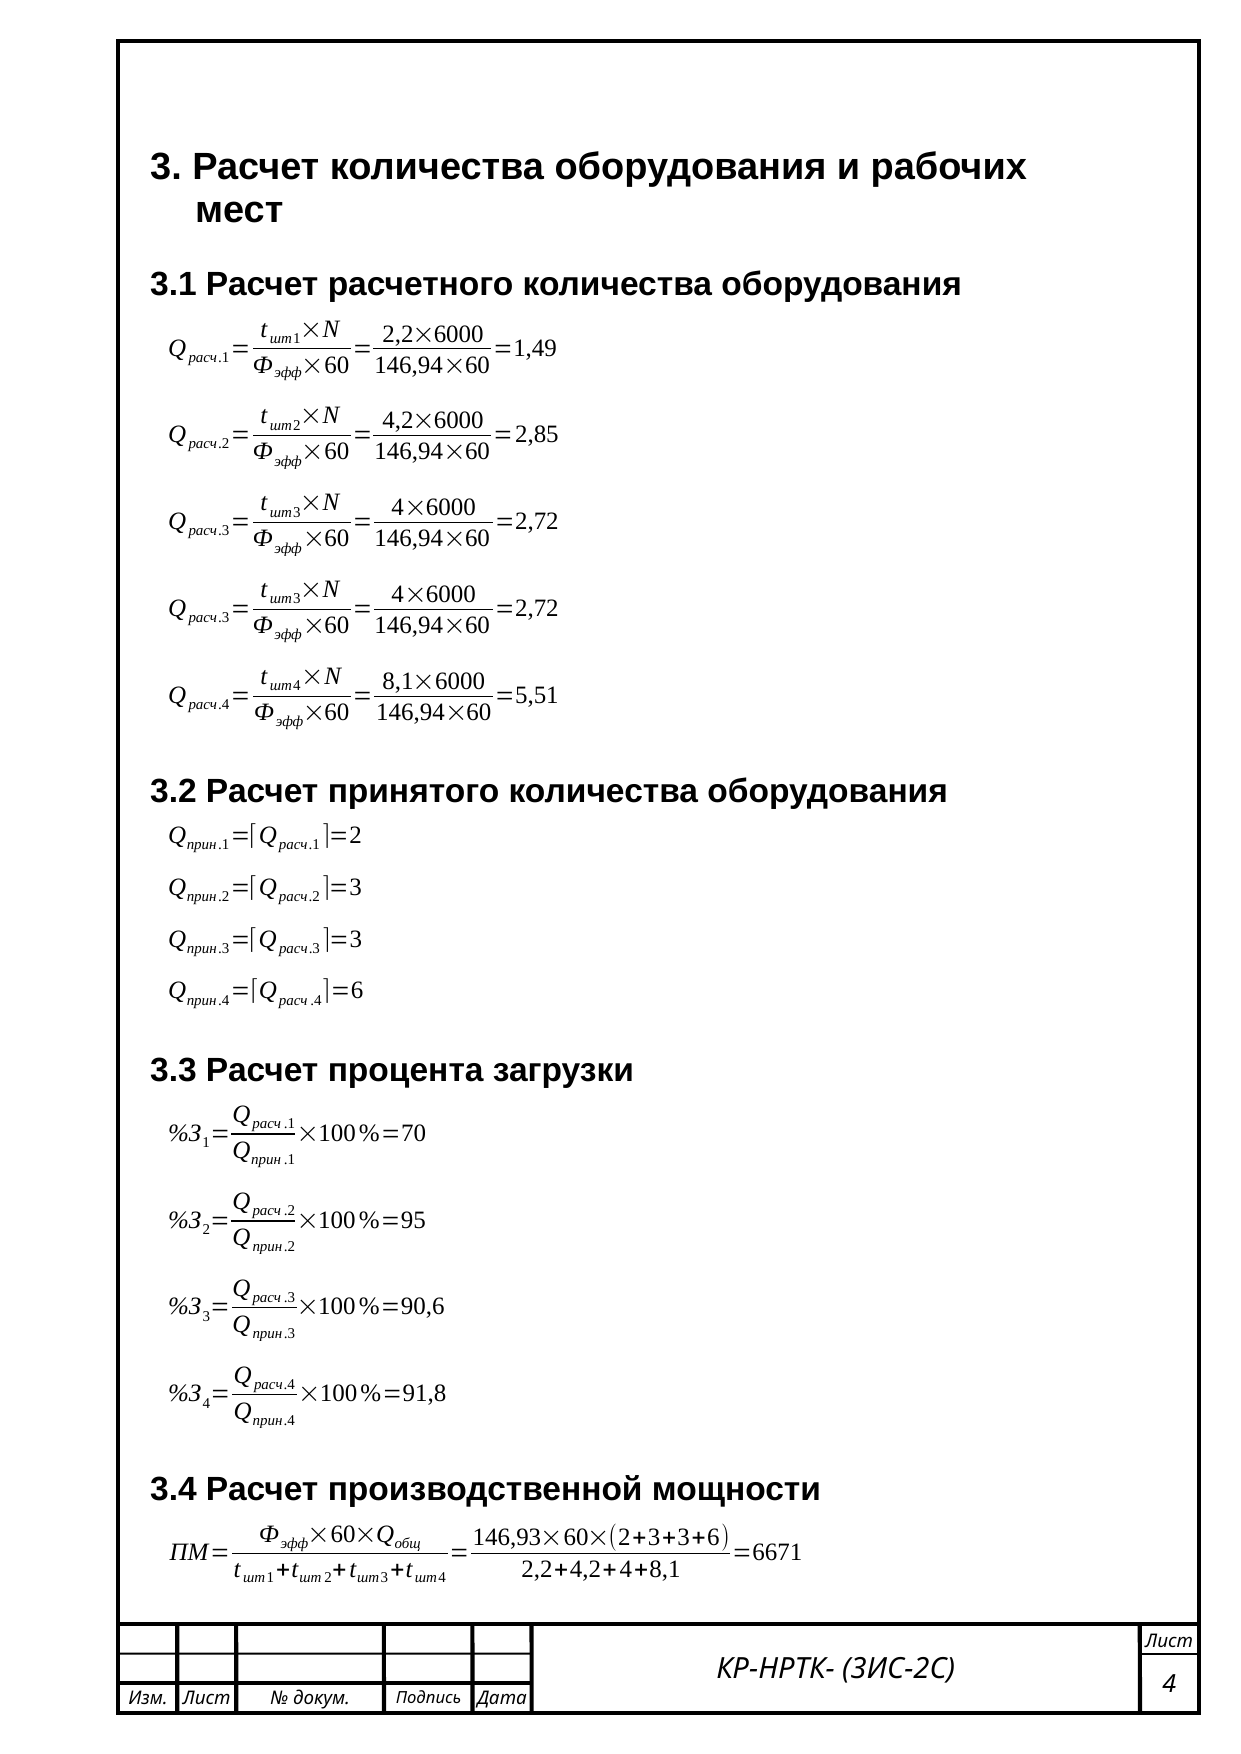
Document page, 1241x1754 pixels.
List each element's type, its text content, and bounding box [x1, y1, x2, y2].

subtitle 3.3 Расчет процента загрузки [150, 1049, 1122, 1088]
subtitle 3. Расчет количества оборудования и рабочих мест [150, 143, 1122, 231]
subtitle 3.4 Расчет производственной мощности [150, 1469, 1122, 1508]
subtitle 3.1 Расчет расчетного количества оборудования [150, 264, 1122, 303]
subtitle 3.2 Расчет принятого количества оборудования [150, 770, 1122, 809]
